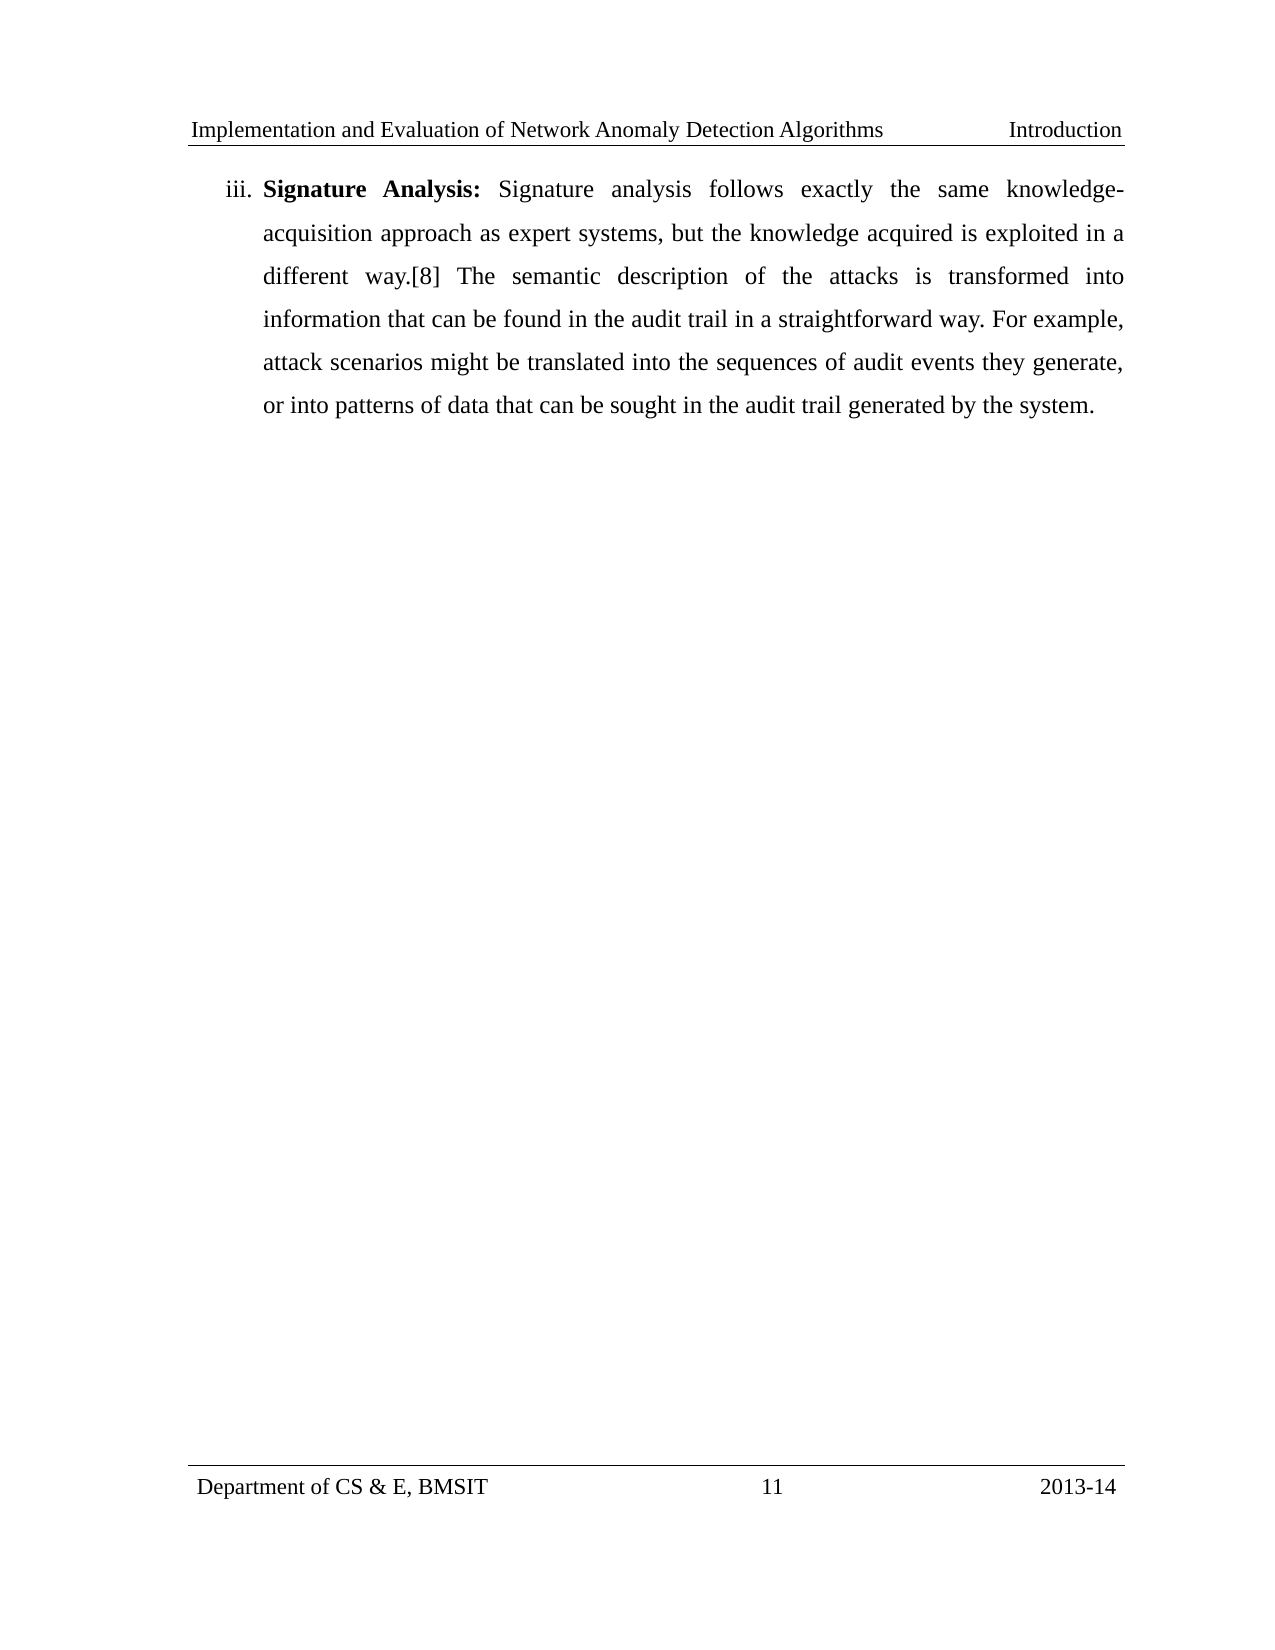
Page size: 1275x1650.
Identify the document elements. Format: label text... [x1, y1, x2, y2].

list Signature Analysis: Signature analysis follows exactly the same knowledge-acquisition approach as expert systems, but the knowledge acquired is exploited in a different way.[8] The semantic description of the attacks is transformed into information that can be found in the audit trail in a straightforward way. For example, attack scenarios might be translated into the sequences of audit events they generate, or into patterns of data that can be sought in the audit trail generated by the system. [225, 174, 1125, 419]
